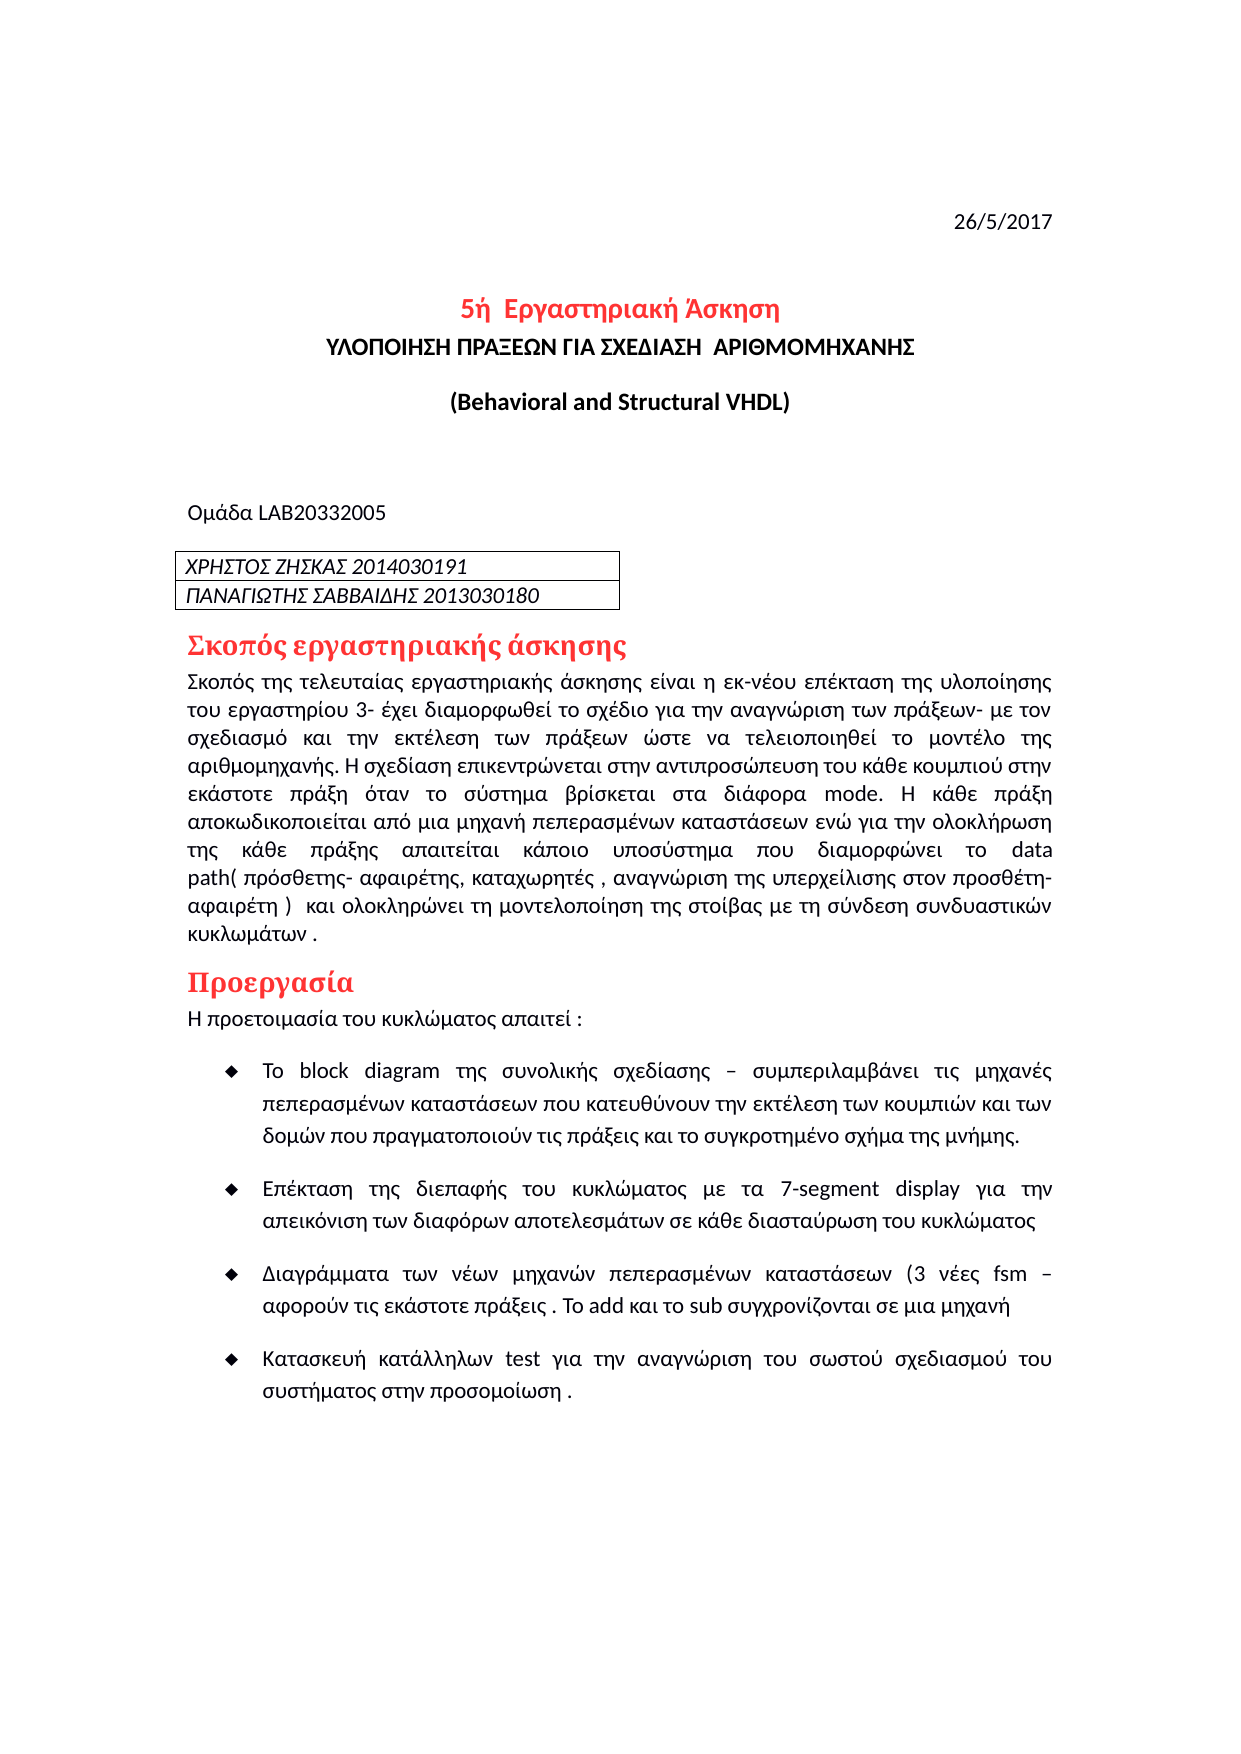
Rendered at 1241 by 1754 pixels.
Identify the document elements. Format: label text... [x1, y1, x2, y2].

table_cell ΠΑΝΑΓΙΩΤΗΣ ΣΑΒΒΑΙΔΗΣ 2013030180 [176, 581, 619, 609]
table_header ΧΡΗΣΤΟΣ ΖΗΣΚΑΣ 2014030191 [176, 552, 619, 580]
text (Behavioral and Structural VHDL) [187, 386, 1053, 417]
text Η προετοιμασία του κυκλώματος απαιτεί : [187, 1004, 1053, 1032]
list Το block diagram της συνολικής σχεδίασης – συμπεριλαμβάνει τις μηχανές πεπερασμένων καταστάσεων που κατευθύνουν την εκτέλεση των κουμπιών και των δομών που πραγματοποιούν τις πράξεις και το συγκροτημένο σχήμα της μνήμης. [225, 1057, 1053, 1149]
text Σκοπός της τελευταίας εργαστηριακής άσκησης είναι η εκ-νέου επέκταση της υλοποίησης του εργαστηρίου 3- έχει διαμορφωθεί το σχέδιο για την αναγνώριση των πράξεων- με τον σχεδιασμό και την εκτέλεση των πράξεων ώστε να τελειοποιηθεί το μοντέλο της αριθμομηχανής. Η σχεδίαση επικεντρώνεται στην αντιπροσώπευση του κάθε κουμπιού στην εκάστοτε πράξη όταν το σύστημα βρίσκεται στα διάφορα mode. Η κάθε πράξη αποκωδικοποιείται από μια μηχανή πεπερασμένων καταστάσεων ενώ για την ολοκλήρωση της κάθε πράξης απαιτείται κάποιο υποσύστημα που διαμορφώνει το data path( πρόσθετης- αφαιρέτης, καταχωρητές , αναγνώριση της υπερχείλισης στον προσθέτη-αφαιρέτη ) και ολοκληρώνει τη μοντελοποίηση της στοίβας με τη σύνδεση συνδυαστικών κυκλωμάτων . [187, 667, 1053, 947]
subtitle Προεργασία [187, 968, 1053, 999]
subtitle Σκοπός εργαστηριακής άσκησης [187, 631, 1053, 662]
subtitle 5ή Εργαστηριακή Άσκηση [187, 290, 1053, 325]
text ΥΛΟΠΟΊΗΣΗ ΠΡΆΞΕΩΝ ΓΙΑ ΣΧΕΔΊΑΣΗ ΑΡΙΘΜΟΜΗΧΑΝΉΣ [187, 331, 1053, 361]
list Επέκταση της διεπαφής του κυκλώματος με τα 7-segment display για την απεικόνιση των διαφόρων αποτελεσμάτων σε κάθε διασταύρωση του κυκλώματος [225, 1174, 1053, 1234]
list Διαγράμματα των νέων μηχανών πεπερασμένων καταστάσεων (3 νέες fsm – αφορούν τις εκάστοτε πράξεις . To add και το sub συγχρονίζονται σε μια μηχανή [225, 1259, 1053, 1319]
text Ομάδα LAB20332005 [187, 498, 1053, 526]
list Κατασκευή κατάλληλων test για την αναγνώριση του σωστού σχεδιασμού του συστήματος στην προσομοίωση . [225, 1344, 1053, 1405]
text 26/5/2017 [187, 207, 1053, 236]
